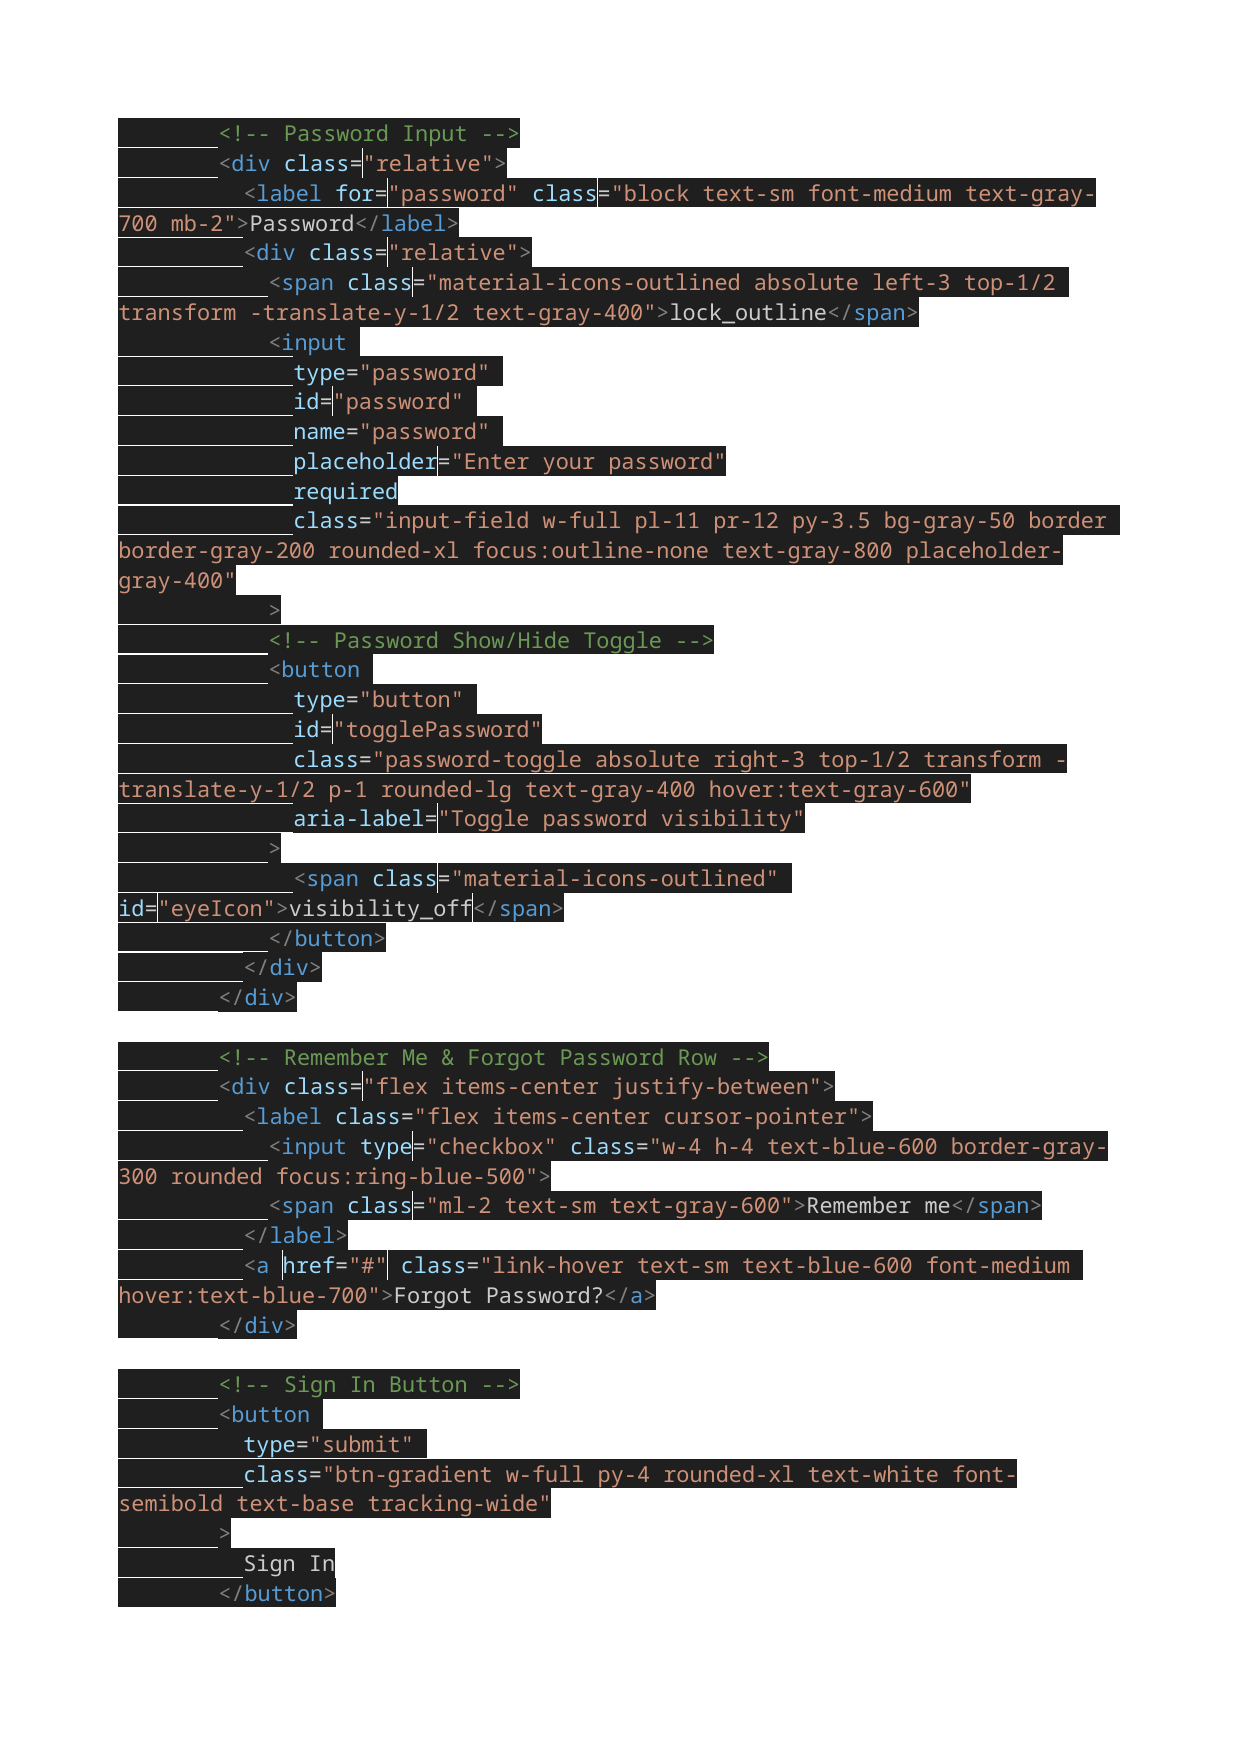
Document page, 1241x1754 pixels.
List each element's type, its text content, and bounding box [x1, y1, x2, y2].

text <div class="relative"> [118, 237, 1122, 267]
text class="password-toggle absolute right-3 top-1/2 transform -translate-y-1/2 p-1 rounded-lg text-gray-400 hover:text-gray-600" [118, 744, 1122, 803]
text aria-label="Toggle password visibility" [118, 803, 1122, 833]
text <div class="relative"> [118, 148, 1122, 178]
text </div> [118, 1310, 1122, 1339]
text > [118, 833, 1122, 863]
text <label for="password" class="block text-sm font-medium text-gray-700 mb-2">Password</label> [118, 178, 1122, 237]
text <input type="checkbox" class="w-4 h-4 text-blue-600 border-gray-300 rounded focus:ring-blue-500"> [118, 1131, 1122, 1191]
text <span class="material-icons-outlined absolute left-3 top-1/2 transform -translate-y-1/2 text-gray-400">lock_outline</span> [118, 267, 1122, 327]
text <!-- Password Input --> [118, 118, 1122, 148]
text class="input-field w-full pl-11 pr-12 py-3.5 bg-gray-50 border border-gray-200 rounded-xl focus:outline-none text-gray-800 placeholder-gray-400" [118, 505, 1122, 595]
text name="password" [118, 416, 1122, 446]
text <!-- Sign In Button --> [118, 1369, 1122, 1399]
text </div> [118, 952, 1122, 982]
text <input [118, 327, 1122, 356]
text Sign In [118, 1548, 1122, 1578]
text <!-- Password Show/Hide Toggle --> [118, 624, 1122, 654]
text class="btn-gradient w-full py-4 rounded-xl text-white font-semibold text-base tracking-wide" [118, 1458, 1122, 1518]
text <div class="flex items-center justify-between"> [118, 1071, 1122, 1101]
text </button> [118, 1578, 1122, 1607]
text <!-- Remember Me & Forgot Password Row --> [118, 1042, 1122, 1071]
text </div> [118, 982, 1122, 1012]
text <button [118, 654, 1122, 684]
text > [118, 595, 1122, 624]
text <a href="#" class="link-hover text-sm text-blue-600 font-medium hover:text-blue-700">Forgot Password?</a> [118, 1250, 1122, 1310]
text type="submit" [118, 1429, 1122, 1458]
text type="button" [118, 684, 1122, 714]
text </label> [118, 1220, 1122, 1250]
text <span class="ml-2 text-sm text-gray-600">Remember me</span> [118, 1191, 1122, 1220]
text required [118, 476, 1122, 505]
text > [118, 1518, 1122, 1548]
text <label class="flex items-center cursor-pointer"> [118, 1101, 1122, 1131]
text </button> [118, 922, 1122, 952]
text placeholder="Enter your password" [118, 446, 1122, 476]
text id="password" [118, 386, 1122, 416]
text <span class="material-icons-outlined" id="eyeIcon">visibility_off</span> [118, 863, 1122, 922]
text <button [118, 1399, 1122, 1429]
text id="togglePassword" [118, 714, 1122, 744]
text type="password" [118, 356, 1122, 386]
